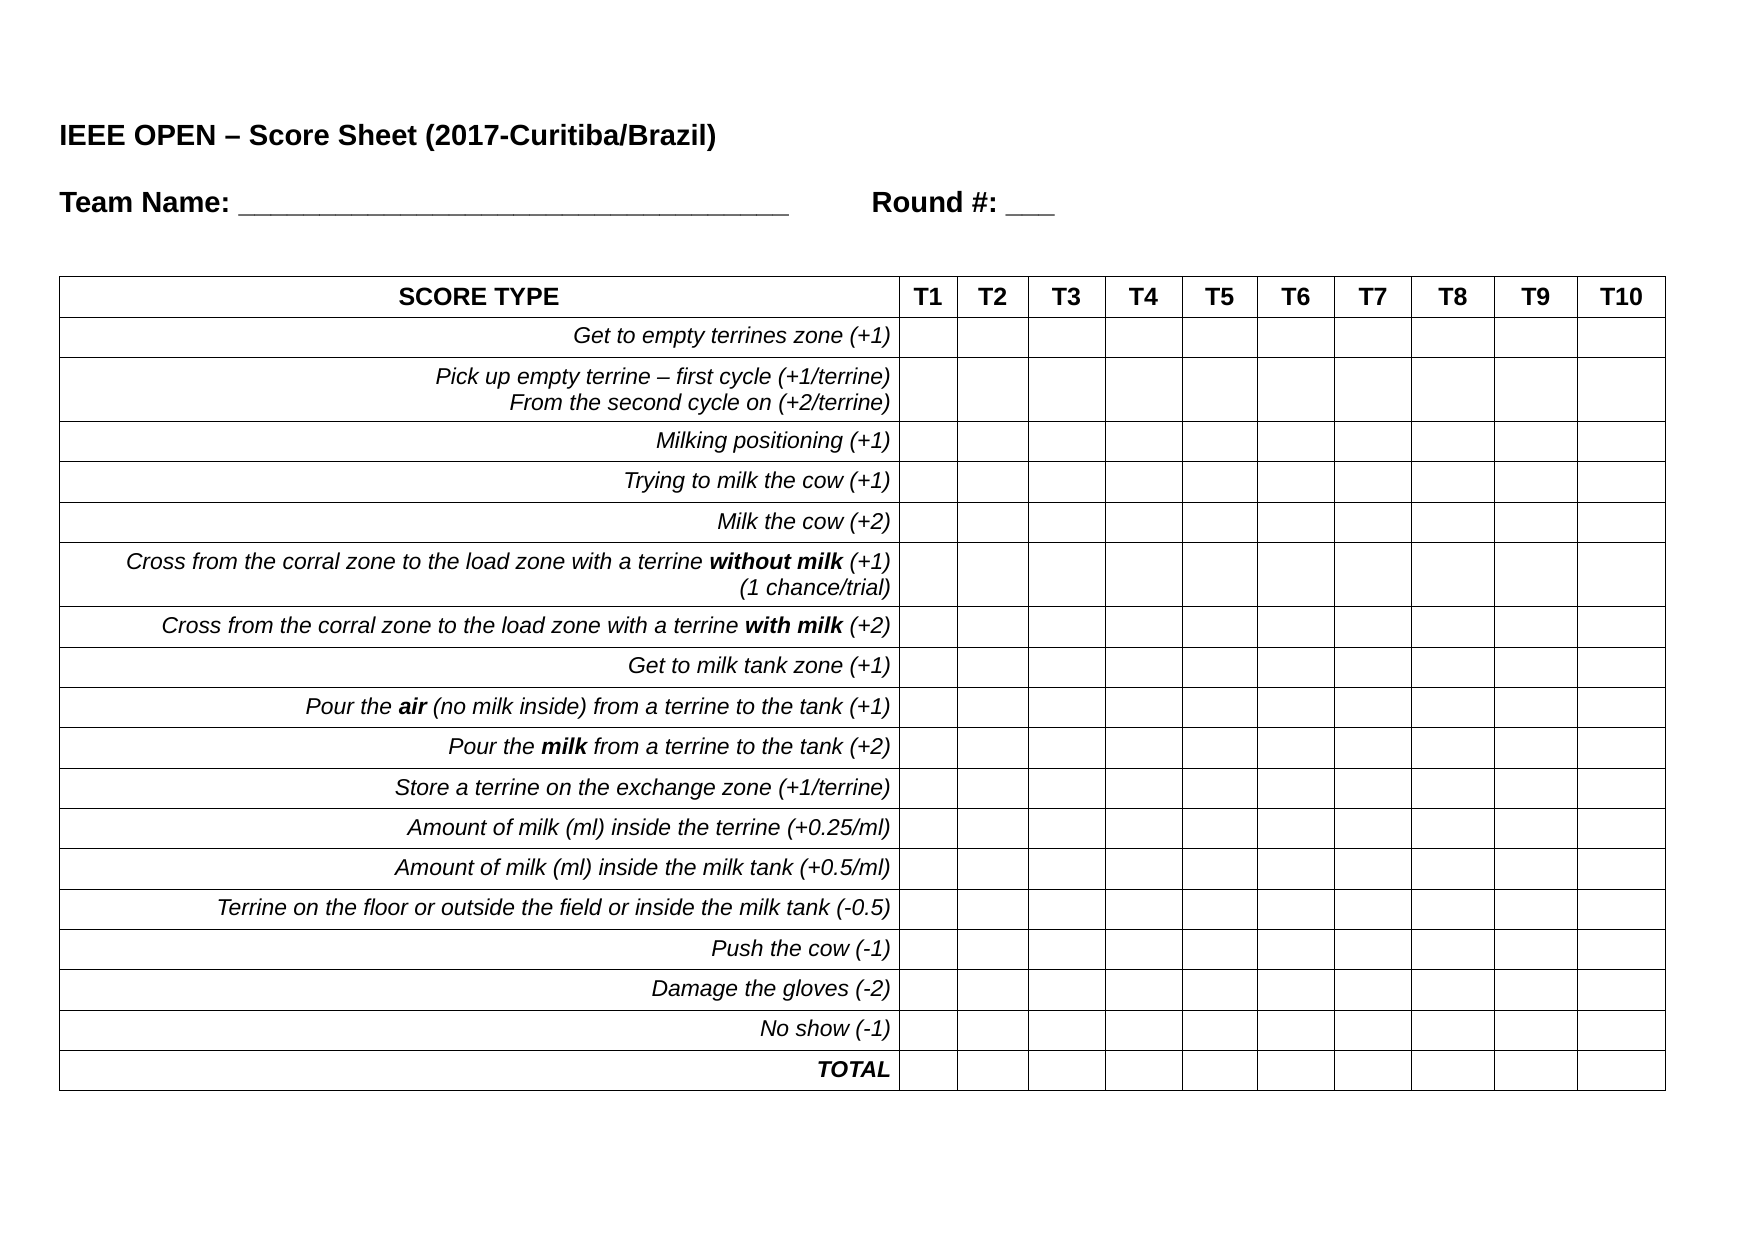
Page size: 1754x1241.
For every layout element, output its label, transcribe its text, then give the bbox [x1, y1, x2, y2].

table_cell [1258, 648, 1334, 687]
table_header T9 [1495, 277, 1577, 317]
table_cell [1412, 318, 1494, 357]
table_cell [958, 849, 1028, 888]
table_cell [1578, 462, 1665, 502]
table_cell [1412, 422, 1494, 461]
table_cell [1029, 607, 1105, 647]
table_cell [1495, 1051, 1577, 1090]
table_header T7 [1335, 277, 1411, 317]
table_header T10 [1578, 277, 1665, 317]
table_cell [1029, 809, 1105, 848]
table_cell [1029, 769, 1105, 808]
table_cell [1258, 607, 1334, 647]
table_cell [1106, 462, 1182, 502]
table_cell [1106, 543, 1182, 606]
table_cell [1412, 1011, 1494, 1050]
table_cell [1183, 1011, 1257, 1050]
table_cell [1412, 970, 1494, 1009]
table_cell [1578, 503, 1665, 542]
table_cell [1335, 728, 1411, 768]
table_cell [1183, 849, 1257, 888]
table_cell Pour the air (no milk inside) from a terrine to the tank (+1) [60, 688, 899, 727]
table_cell [900, 462, 957, 502]
table_cell [1578, 1051, 1665, 1090]
table_cell [1106, 607, 1182, 647]
table_cell [1335, 318, 1411, 357]
table_cell [1106, 1011, 1182, 1050]
table_cell [1412, 503, 1494, 542]
table_header T8 [1412, 277, 1494, 317]
table_cell [1578, 358, 1665, 421]
table_cell [1029, 728, 1105, 768]
table_cell [1106, 890, 1182, 929]
table_cell [1578, 422, 1665, 461]
table_cell [958, 769, 1028, 808]
table_cell [1335, 422, 1411, 461]
table_cell [1335, 809, 1411, 848]
table_cell Pick up empty terrine – first cycle (+1/terrine) From the second cycle on (+2/terrine) [60, 358, 899, 421]
table_cell [1578, 543, 1665, 606]
table_cell [958, 543, 1028, 606]
table_cell [1578, 688, 1665, 727]
table_cell [1495, 358, 1577, 421]
table_cell Pour the milk from a terrine to the tank (+2) [60, 728, 899, 768]
table_cell [1495, 607, 1577, 647]
table_cell No show (-1) [60, 1011, 899, 1050]
table_cell [1258, 422, 1334, 461]
table_cell [1335, 769, 1411, 808]
table_cell [1106, 688, 1182, 727]
table_cell Milking positioning (+1) [60, 422, 899, 461]
table_header T6 [1258, 277, 1334, 317]
table_cell [1495, 318, 1577, 357]
table_cell [1258, 1011, 1334, 1050]
table_cell [900, 318, 957, 357]
table_cell [1183, 607, 1257, 647]
table_cell [1029, 422, 1105, 461]
table_cell [1578, 809, 1665, 848]
table_cell [958, 970, 1028, 1009]
table_cell [958, 648, 1028, 687]
table_cell [1258, 769, 1334, 808]
table_cell Damage the gloves (-2) [60, 970, 899, 1009]
table_cell [900, 769, 957, 808]
table_cell [1495, 769, 1577, 808]
table_cell [1335, 1051, 1411, 1090]
table_cell Store a terrine on the exchange zone (+1/terrine) [60, 769, 899, 808]
table_cell [958, 728, 1028, 768]
table_cell [1029, 849, 1105, 888]
table_cell [1029, 648, 1105, 687]
table_cell [1335, 849, 1411, 888]
table_cell [1495, 849, 1577, 888]
table_cell [1258, 462, 1334, 502]
table_cell [900, 648, 957, 687]
table_cell [1029, 462, 1105, 502]
table_header T1 [900, 277, 957, 317]
table_cell [1029, 543, 1105, 606]
table_cell [900, 607, 957, 647]
table_cell [958, 358, 1028, 421]
table_cell [900, 422, 957, 461]
table_cell [1258, 1051, 1334, 1090]
table_cell [900, 1011, 957, 1050]
table_cell [1258, 849, 1334, 888]
table_cell [1029, 970, 1105, 1009]
table_cell [1106, 809, 1182, 848]
table_cell [1412, 728, 1494, 768]
table_cell [1258, 930, 1334, 969]
table_cell [1578, 318, 1665, 357]
table_cell [958, 930, 1028, 969]
table_cell [1106, 422, 1182, 461]
table_cell Get to milk tank zone (+1) [60, 648, 899, 687]
table_cell [1335, 503, 1411, 542]
table_cell [1029, 1011, 1105, 1050]
table_cell [1412, 769, 1494, 808]
table_cell [958, 462, 1028, 502]
table_cell [1183, 1051, 1257, 1090]
table_cell [1335, 970, 1411, 1009]
table_cell Cross from the corral zone to the load zone with a terrine with milk (+2) [60, 607, 899, 647]
table_cell [1106, 358, 1182, 421]
table_cell [1495, 543, 1577, 606]
table_cell [1029, 930, 1105, 969]
table_cell [1106, 849, 1182, 888]
table_cell Terrine on the floor or outside the field or inside the milk tank (-0.5) [60, 890, 899, 929]
table_cell [1335, 462, 1411, 502]
table_cell [1412, 543, 1494, 606]
table_cell [1258, 728, 1334, 768]
table_cell [1029, 503, 1105, 542]
table_cell [1578, 728, 1665, 768]
table_cell [958, 607, 1028, 647]
table_cell [1412, 809, 1494, 848]
table_cell [1106, 318, 1182, 357]
table_header T3 [1029, 277, 1105, 317]
table_cell [1106, 970, 1182, 1009]
table_cell [1029, 1051, 1105, 1090]
table_cell [900, 1051, 957, 1090]
table_cell Amount of milk (ml) inside the terrine (+0.25/ml) [60, 809, 899, 848]
table_cell [1106, 1051, 1182, 1090]
table_cell [958, 1051, 1028, 1090]
table_cell [1183, 462, 1257, 502]
table_cell [1578, 849, 1665, 888]
table_cell [900, 890, 957, 929]
table_cell [1029, 688, 1105, 727]
table_cell Trying to milk the cow (+1) [60, 462, 899, 502]
table_cell [1495, 728, 1577, 768]
table_cell [958, 890, 1028, 929]
table_cell [1106, 648, 1182, 687]
table_cell [900, 358, 957, 421]
table_cell [1578, 970, 1665, 1009]
table_header T2 [958, 277, 1028, 317]
table_cell [1578, 1011, 1665, 1050]
table_cell [1335, 543, 1411, 606]
table_cell [1412, 930, 1494, 969]
table_cell [1029, 318, 1105, 357]
table_cell [1258, 688, 1334, 727]
table_cell [1335, 890, 1411, 929]
table_cell Cross from the corral zone to the load zone with a terrine without milk (+1) (1 chance/trial) [60, 543, 899, 606]
text IEEE OPEN – Score Sheet (2017-Curitiba/Brazil) [59, 118, 1695, 152]
table_cell [1183, 970, 1257, 1009]
table_cell [1183, 318, 1257, 357]
table_cell [1106, 769, 1182, 808]
table_cell [1495, 930, 1577, 969]
table_header T4 [1106, 277, 1182, 317]
table_cell [1258, 318, 1334, 357]
table_cell Milk the cow (+2) [60, 503, 899, 542]
table_cell [1258, 358, 1334, 421]
table_cell [1578, 930, 1665, 969]
table_cell [1258, 970, 1334, 1009]
table_cell [900, 970, 957, 1009]
table_cell [1412, 1051, 1494, 1090]
table_cell [1106, 503, 1182, 542]
table_cell [1495, 890, 1577, 929]
table_cell [1412, 849, 1494, 888]
table_cell [1495, 688, 1577, 727]
table_cell [1183, 930, 1257, 969]
table_cell [1183, 809, 1257, 848]
table_cell [1183, 648, 1257, 687]
table_cell [1183, 543, 1257, 606]
table_cell Amount of milk (ml) inside the milk tank (+0.5/ml) [60, 849, 899, 888]
table_cell [958, 809, 1028, 848]
table_cell [1183, 358, 1257, 421]
table_cell [900, 688, 957, 727]
table_cell [1495, 462, 1577, 502]
table_cell [958, 318, 1028, 357]
table_cell [900, 728, 957, 768]
table_cell [1335, 607, 1411, 647]
table_cell [1412, 607, 1494, 647]
table_cell [1029, 890, 1105, 929]
table_cell [1183, 769, 1257, 808]
table_cell [1578, 890, 1665, 929]
table_cell [1029, 358, 1105, 421]
table_cell [1495, 422, 1577, 461]
table_cell [1578, 607, 1665, 647]
table_cell [1495, 648, 1577, 687]
table_cell [958, 422, 1028, 461]
table_cell [1106, 728, 1182, 768]
table_cell [1495, 970, 1577, 1009]
table_cell [958, 688, 1028, 727]
table_cell Get to empty terrines zone (+1) [60, 318, 899, 357]
table_cell [1258, 809, 1334, 848]
table_cell [1578, 648, 1665, 687]
table_cell [1412, 358, 1494, 421]
table_cell Push the cow (-1) [60, 930, 899, 969]
table_header SCORE TYPE [60, 277, 899, 317]
table_cell [1183, 728, 1257, 768]
table_cell [1258, 503, 1334, 542]
table_cell [958, 1011, 1028, 1050]
text Team Name: __________________________________ Round #: ___ [59, 185, 1695, 219]
table_cell [900, 849, 957, 888]
table_cell [958, 503, 1028, 542]
table_cell [1335, 358, 1411, 421]
table_cell [1183, 688, 1257, 727]
table_cell [1335, 1011, 1411, 1050]
table_cell [900, 809, 957, 848]
table_cell [1335, 688, 1411, 727]
table_cell [1412, 462, 1494, 502]
table_cell [1183, 890, 1257, 929]
table_cell [1183, 503, 1257, 542]
table_cell [1412, 648, 1494, 687]
table_cell [1412, 688, 1494, 727]
table_cell [900, 543, 957, 606]
table_cell [1335, 648, 1411, 687]
table_cell [1183, 422, 1257, 461]
table_cell [1495, 503, 1577, 542]
table_cell [1495, 809, 1577, 848]
table_cell [1258, 890, 1334, 929]
table_header T5 [1183, 277, 1257, 317]
table_cell [900, 503, 957, 542]
table_cell [1106, 930, 1182, 969]
table_cell TOTAL [60, 1051, 899, 1090]
table_cell [1258, 543, 1334, 606]
table_cell [1495, 1011, 1577, 1050]
table_cell [1412, 890, 1494, 929]
table_cell [1578, 769, 1665, 808]
table_cell [900, 930, 957, 969]
table_cell [1335, 930, 1411, 969]
